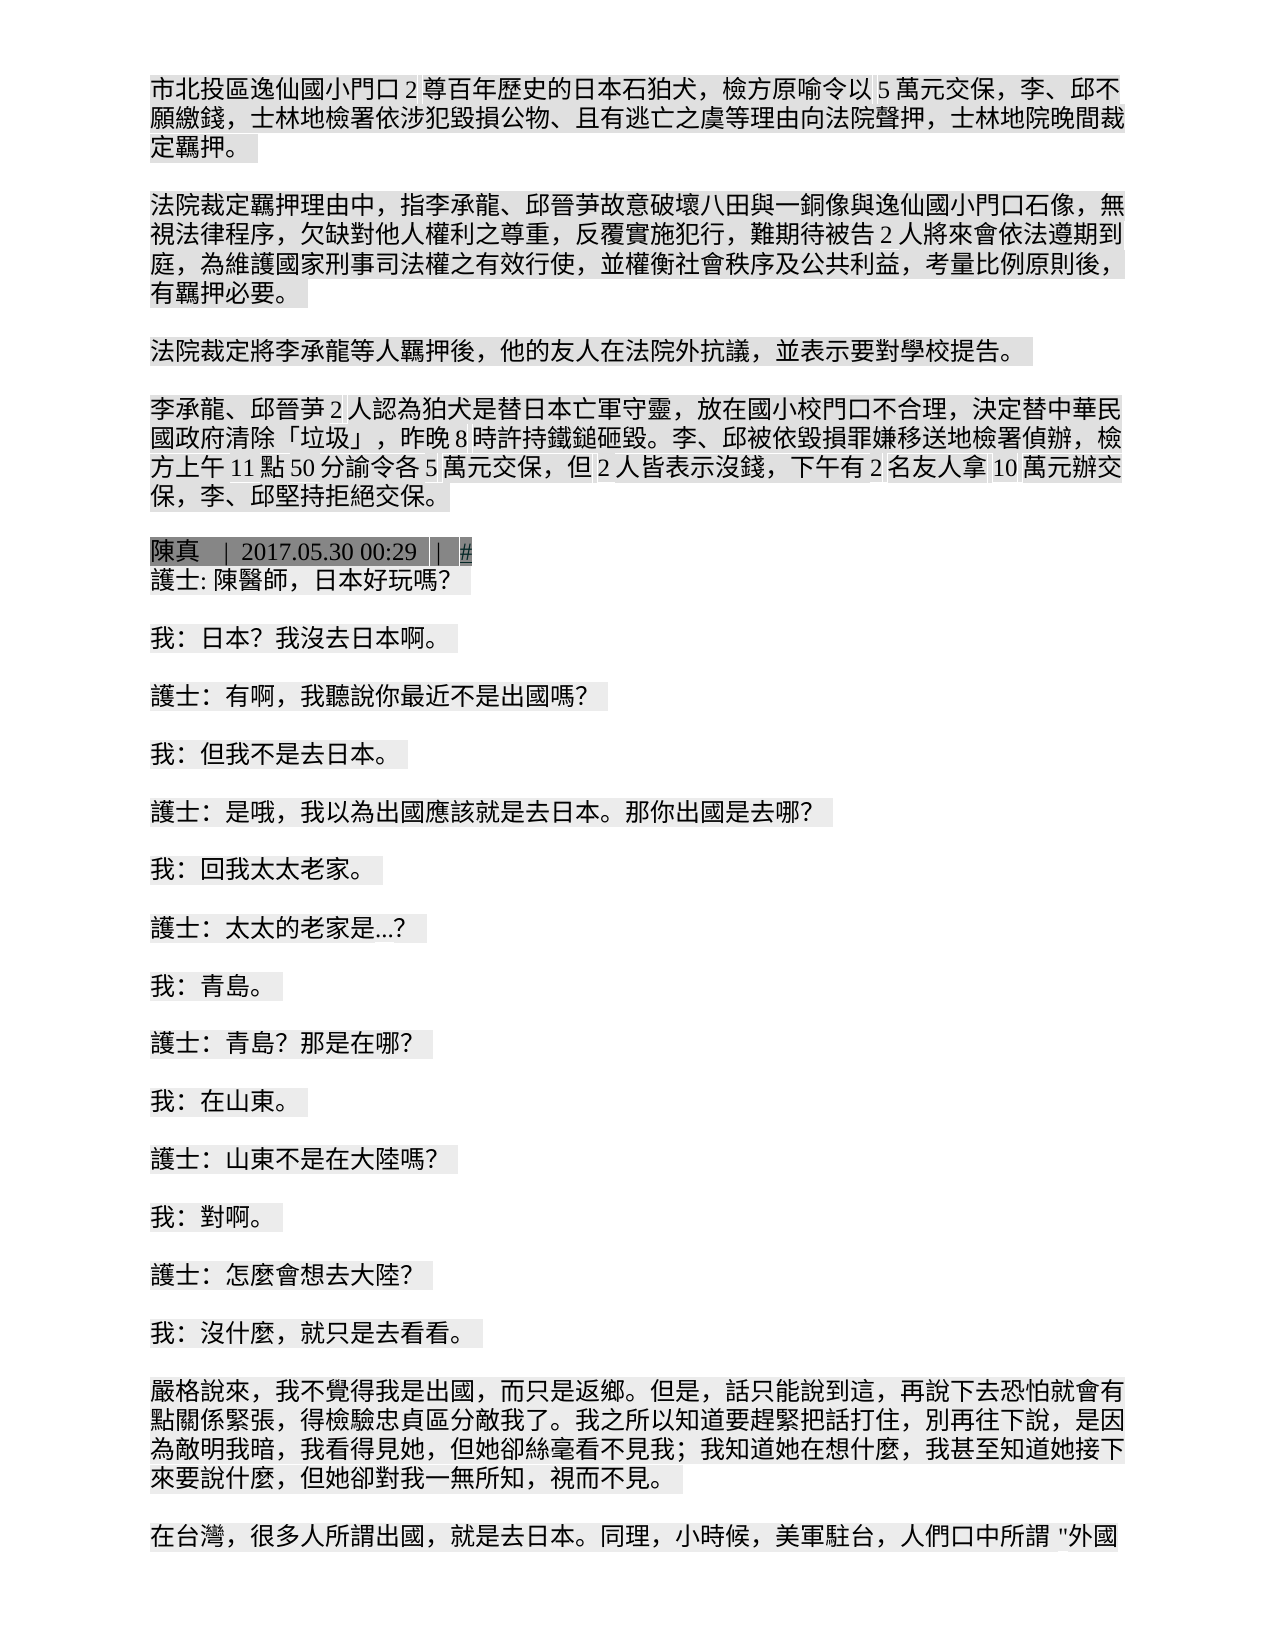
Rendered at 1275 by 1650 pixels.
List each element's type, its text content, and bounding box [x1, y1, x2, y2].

text 護士: 陳醫師，日本好玩嗎？ 我：日本？我沒去日本啊。 護士：有啊，我聽說你最近不是出國嗎？ 我：但我不是去日本。 護士：是哦，我以為出國應該就是去日本。那你出國是去哪？ 我：回我太太老家。 護士：太太的老家是...？ 我：青島。 護士：青島？那是在哪？ 我：在山東。 護士：山東不是在大陸嗎？ 我：對啊。 護士：怎麼會想去大陸？ 我：沒什麼，就只是去看看。 嚴格說來，我不覺得我是出國，而只是返鄉。但是，話只能說到這，再說下去恐怕就會有點關係緊張，得檢驗忠貞區分敵我了。我之所以知道要趕緊把話打住，別再往下說，是因為敵明我暗，我看得見她，但她卻絲毫看不見我；我知道她在想什麼，我甚至知道她接下來要說什麼，但她卻對我一無所知，視而不見。 在台灣，很多人所謂出國，就是去日本。同理，小時候，美軍駐台，人們口中所謂 "外國人" 指的就是美國人，所謂 "外國"，彷彿世界上就只有一個國家，那就是美國。 許多時候，我們不需要仔細探問對方想法，光是聽兩句大約就能知其某種 "世界觀"，也就是他大概怎麼看 "世界"，但他卻不一定能看見你的，因為，高的能看見低的，大的能看見小的，稀少的能看見量大的，邊緣的能看見中心的，反之則不然。 我常想像一種二次元生物，他只知道長寬兩種向度，不知高度為何物。當你伸出手擋在他前方時，他會以為天降神蹟，要不然眼前怎麼會突然冒出一隻手來呢？當你把手抽離，他更驚訝了，一定是神明下凡，要不然怎麼神來之手又憑空消失了呢？為何如此？因為在二次元生物的世界裏，高度是不存在的，他無法理解 "高度" 這個向度中的一切。 這樣一種單行道式的溝通，其實有溝沒有通，因為其中一方缺乏溝通的必要管道，少了某個藉以溝通的面向。 先岔開話題，談個已經被我講爛的老掉牙觀念叫 case。之所以一再講這觀念是因為，當我們講一個case時，目的是要講它的caseness，而不是真的對case "本身" 有任何興趣。比方說，底下報導中的這個人究竟是誰，對我來說毫無意義，有名也好，無名小卒也罷，絲毫無關宏旨，因為我只是拿他來做為一個 case，藉以說明一些東西，比方說 insight (病識感)。 當你看到一個人講出這樣一些自得意滿的蠢話時，你就應該能明白，你能跟他進行溝通的管道與可能性已所剩無幾。而且，你能 "看見" 他，但他卻很可能無法 "看見" 你，為什麼呢？因為高的看得見低的，大的看得見小的，三次元看得見二次元或一次元，反之卻不然。 聽起來，低的，小的，中心的，量大的，少次元的，似乎沒救沒得指望了，其實倒也未必。我們看不見鬼神，但依然能對鬼神世界有個想像，透過想像與信任，低的、小的、中心的、量大的以及少次元的，依然還是有可能有一天或許能由低而高，由小而大，進而打開另一扇窗，發展出另一個次元。關鍵何在？ 一，病識感。簡單說就是意識到自己的不足之可能性。 二，信任或信仰。相信他人所屬的另一個世界有可能更高、更大或更好。 光有以上兩點也許還不夠。比方說，羅素曾打算出版一本有關 "知識論" (epistemology) 的巨著，他在出版前請他的學生維根斯坦過目，維根斯坦把這書批評得一文不值。羅素很難過，跑回家找阿娜達哭訴。羅素說，讓我感到痛苦的並不是我寫的書犯了錯，而是我根本不知道自己錯在哪，但我卻又相信維根斯坦一定是對的，他一定看見了一些我根本看不見的東西。羅素說，正是這樣一種困境讓我感到痛苦。 羅素顯然是有 "病識感" 的，他同時也 "相信" 維根斯坦的思想水平遠在他之上，但光有這兩點還不夠，你還得有 "能力" 才行。 維根斯坦曾經說，羅素對他寫的東西 "一個字也不懂"。很多人聽了就不服氣了，羅素可是個年輕時就寫出 "數學原理" 巨著的天才，怎麼可能 "一個字也不懂" 維根斯坦寫的東西？於是有人對此做了解釋，羅素之所以"一個字也不懂" 維根斯坦的思想，是因為理解維根斯坦有著一種 "難度"，而這個難度並非是智能上的(intellectual)，而是道德上的(moral)。 在我看來，這樣一種難度無處不在，但與其說它是一種道德上的難度，不如說它是 "物種上" 的宿命，一種生活方式或生命形式上的侷限，就如同我無法理解蚯蚓的世界一般，即便我很想去理解它，但依然做不到，因為我不是那樣的物種。你得先是什麼樣的生物，才有可能懂得那樣一種生物的 "語言"。 這樣一種 "難度"，帶來無言。許多時候，特別是在個別生命的層次上，往往帶來一種近乎絕望的孤獨。要是真有一種生物，前不見古人，後不見來者，他豈能不念天地之悠悠，獨愴然而涕下？其實，在某個根本意義上，每個人都是這樣一種生物，只是有些人察覺到了，有些人卻毫無病識感。 至於像底下報導這樣一些蠢話倒不礙事，我估計，這類蠢到爆的蠢話終將煙消雲散。但這並不是因為蠢蛋們的智能將會迅速進化，而是因為再怎麼不知不覺的蠢蛋終究還是得被迫認清事實(fact)、真實(authenticity)與現實(reality)。 陳真 2017. 05. 30. ======================= http://ent.ltn.com.tw/news/breakingnews/2081661 謝和弦不甩玻璃心 「台灣很幸福 」再嗆中國網軍 2017/05/28 謝和弦開幹中國網軍。（翻攝自臉書） 〔娛樂頻道／綜合報導〕謝和弦向來有話直說，直率態度廣受粉絲喜愛，25日突在微博向中國網軍開戰，稱自己「沒打算去大陸撈錢，而且懶得跟玻璃心的人計較」，網軍不甘示弱怒嗆「期待統一那一天你的反應」，他則不甘示弱喊話：「先桶你屁眼吧！」昨又發表愛台灣宣言，再度讓中國網軍崩潰。 謝和弦在微博表示，在台灣生活，真的只能用「幸福」二字形容，不需翻牆就能自由地上臉書、YouTube、及Instagram，時常可以看到政府官員在立法院幹架的畫面，人民只要有所不爽，還能集體上街頭表達抗議，更是亞洲第一個承認同性婚姻的國家，這些都讓他直呼「我實在找不到理由不愛這個省，阿們！」 隨後則高喊「我愛台灣，以下開放崩潰」，甚至將周杰倫的《聽見下雨的聲音》改編「而我聽見玻璃碎的聲音，聽見你用唇語說，台灣南波萬（No.1）」，挑釁意味十足。 =========== 謝和弦身上刺台灣 再讓中國網軍崩潰 2017/05/29 〔記者陳慧玲／台北報導〕謝和弦連續幾天發表愛台灣的言論，讓中國網軍玻璃心碎滿地，沒想到這次一張照片，更讓中國網友崩潰。 謝和弦談到：「我真的沒有很愛台灣，我只是把它刺在身上」，粉絲看到他在身上刺青台灣地圖直呼酷，但中國網軍崩潰問他：「你鬧夠了沒？」還用各種言論酸他。 [150, 566, 1125, 1552]
text 三十多年前，剛加入黨外時，我曾經在名片上引用當年的 "暴力陰謀份子" 林義雄的一段話而引來軒然大波。他說：「笨鳥先飛。每當我疲憊不堪，感到這不是我的能力所能負荷時，我就用這句話來安慰自己，我期待背後有更多優秀的鳥兒隨著起飛。」 長久以來，每當我因為某些作為而招來一些不足為外人道的巨大痛苦時，免不了也會有這樣一個 "笨鳥先飛" 的念頭，但我只想到前半段，卻無後半段之所謂 "期待" 更多優秀的鳥兒隨著起飛之念頭。別的鳥兒飛不飛，我是沒有期待的。 如果用我自己的話來說，飛不飛並無先後問題，飛不飛終究只是我一個人的事。即便是愛情也從來都不是複數，不需兩個人；愛始終是一條單行道，而不是一門有來有往有買有賣的生意；既無但書，亦無前提，一人獨行，不用相伴。 笨鳥飛了，並不是因為這鳥兒心機很重，打算以此做為一種榜樣，吸引其它鳥兒起飛。笨鳥之所以飛，只是因為他嚮往天空，就如同一個作家，倘若他是一個真正的作家，那他寫字難道只是想舞文弄墨？難道輕飄飄的文字就真的一點重量都沒有？難道當你說你 "不惜和一個標點符號共存亡" 時只是在練習造句？造出一個個所謂美美的句子？一個句子倘若沒有生命沒有重量，那它還會美嗎？ 言語如煙如屁的年代，帶來一種難以言喻的痛苦，更不用說語言之翻轉與倒錯了，邪惡的說成善，醜陋的說成美，良善美麗的卻淪為污穢邪惡。 這話理應就講到這，餘言全只是一個個例子。例子是說不完的。 我不認識李承龍，但對其各項作為仰慕已久，並非因其立場，而是因其重量。你知道，這年頭不但金錢財物一概被政客人渣們所剽竊掠奪，就連語言與諸概念都被偷了；在這島上，一切美麗辭藻全歸人渣們所有，一切汙名則歸諸異己。什麼民主自由與人權的，那不用說了，就連 "公民不服從" 或 "愛與非暴力" 等等沉重血肉辭彙，都被整個給顛倒使用。 無法無天、暴戾橫陳、無人敢對之有所不敬的政治主流惡勢力與暴民，竟成為偉大閃亮的正義化身，成為 "愛與非暴力" 的行為典範，反之，膽敢一再以身試法、為了正義與是非良善承受各種痛苦代價的極少數一方，例如像李承龍等等這樣一些真正 "公民不服從" 的好男好女，卻被打成邪惡可笑的過街老鼠。我最近還聽說有一些即將為人師表者的什麼碗糕 "公民與歷史教材" 之類的，竟以李承龍做為惡棍的原始形象，以之為反面教材，打算教給下一代所謂歷史的正義。 做為一個人，我們被迫得用語言與概念溝通，但你我造出的句子，能有多少生命、多少重量？這事也許很值得所有笨鳥們深思，究竟造句者對不對得起他所造出的那些句子？我用美麗的句子造了一片藍天，但我究竟配不配得上在那片美麗的天空遨翔？這事只能捫心自問，而無須回頭觀望是否有其它所謂 "更多優秀的鳥兒隨著起飛"。 陳真 2017. 05. 30. ==================== 砍完八田與一銅像…前北市議員再闖國小 砸毀百年石犬像 2017/05/29 三立新聞網 記者彭柏勳／綜合報導 曾經破壞八田與一銅像的前台北市議員李承龍，昨（28）日晚間又搞破壞了！他跟一名女子來到台北逸仙國小校門口，拿鐵鎚砸毀兩尊有百年歷史的石犬像，遭到警方逮捕。 一男一女拿著鐵鎚對著石像用力敲打，一旁還有人幫忙打補光，就算警方已經到場關切，但這群人都沒有離開，反而繼續用手機直播，反拍警方蒐證的過程。 這名男子就是先前破壞八田與一銅像的前台北市議員李承龍，和另外一名女子被捕時全程不發一語。28日晚上8點多，他帶著一群人到台北市北投逸仙國小門口，對著一對百年的石犬像不斷敲打，可以看到這兩座石像腳部都嚴重損毀，地面上還有被敲打下來的石塊。 根據瞭解，這座被砸毀的石像可以追朔到日治時代，建造於北投神社，二次大戰時被摧毀，逸仙國小10年前進行校園工程時尋獲，並進行修補，對學校而言意義非凡，如今石像遭到仇日人士破壞，校方將對動手的這兩人提告。 ================= 【重磅快評】砸石狛犬砸出的台灣史盲與雙重標準 2017-05-29 聯合報 主筆室 台北市北投區逸仙國小校門前兩隻石狛犬，昨晚遭先前斬首台南八田與一銅像的前台北市議員李承龍及女子邱晉芛持鐵錘砸毀。無論兩人的動機為何，毀壞文物行為應予譴責；不過兩人藉由既砍又砸所凸顯的眾多歷史盲或雙重標準問題，又何嘗不值得思索？ 李承龍等指稱石狛犬代表日本殖民文化，也有支持者指石狛犬是日本神社「陰地」的看護獸，根本不具任何守護學童的意義。是否真如此？ 根據相關資料，逸仙國小的石狛犬，原屬日據時期的1930年所建的北投神社，祭神為大國魂命。二次大戰期間北投神社被毀，但約10年前逸仙國小進行造景工程時，在花園挖出這對石狛犬石雕，原置校園內，後來校方將之移至校門鎮守，代表守護的意義。 於是問題就來了，日本為何在殖民後期在台灣各地廣建神社？自是為其皇民化運動的對台灣民眾進行宗教信仰改造，以利用為推廣侵略思想與軍國主義；至於石狛犬，無論是源於中國的石獅子或印度佛教，最終成為日本神社專屬守護獸卻是毫無疑異的，也因此有論者認為，將這些神社的石狛犬作為公園、廟宇、學校石獅子，就是誤用。 然則，無論石狛犬被當成石獅子用是否錯誤，該檢討的，絕對是學校或市府決策者是否因歷史盲而做出錯誤決策，以及是否需要做出相關修正措施；絕非民眾可逕自越俎代庖予以拆除、遑論毀壞。 相對的，對於網路湧現的批判李承龍等之聲，是否也應有所省思，這股砍銅像頭、毀文物潮，究竟起於何時何事？甚或是某些官員的縱容？如果在民眾砍蔣中正銅像頭、砍故宮南院獸首頭時，當時選擇噤聲、甚或發聲助威，請問又有何立場去指責現今的李承龍等做了什麼？ 總之，文物的存在是中性的，其去留與否、如何保存，都需要經由理性多元討論；台灣社會更是禁不起撕裂的，任何激化對立的作為，都必須要受到嚴厲的譴責。終究，保留歷史文物的目的之一，不正是要人們記取歷史教訓嗎？ =============== 李承龍略顯疲態送看守所 支持者激動大喊「司法已死」 2017-05-29 聯合報 記者林孟潔╱即時報導 中華統一促進黨員、前台北市議員李承龍、女子邱晉芛上月破壞八田與一銅像，昨（28日）晚再持大鐵鎚砸毀北市北投區逸仙國小校門口的狛犬石像，全程臉書直播，認為狛犬是守護日本亡軍的鬼獸，兩人被依毀損罪嫌送辦，案發至今超過24小時，李、邱拒絕交保，檢方聲押獲准，甫送看守所。 李承龍走出法院大門略顯疲態，面無表情不發一語，在警方帶領上車離去；邱晉芛神情嚴肅，也未發表任何意見，但數名黨員及友人舉標語激動吶喊，「司法已死」、「李承龍加油」、「司法迫害」，車輛離去時仍在車窗旁替李、邱加油打氣。 ============== 李承龍破壞歷史文物 民進黨立委林俊憲：人神共憤 記者戴祺修／台北報導 2017.05.29 前台北市議員李承龍與邱晉芛，28日因砸毀北投逸仙國小校門前兩隻「石狛犬」被逮。民進黨籍立法委員林俊憲29日表示，社會對李承龍等人毫無理智瘋狂破壞歷史文物的仇日行為可說是人神共憤，更無法取得社會大眾的支持與認同。 林俊憲認為，李承龍這些極端份子以破壞與日本有關歷史文物的行為意圖撕裂社會、出名，縱使最後法律會有所制裁，但遭破壞的歷史文物難以回復，等於真正的被殺死了，這些歷史文物何辜？ ==================== 李承龍拒絕交保，檢方聲請羈押 2017-05-29 聯合報 記者林孟潔╱即時報導 前台北市議員李承龍、女子邱晉芛繼破壞烏山頭水庫的八田與一銅像後，昨晚又砸毀台北市北投區逸仙國小門口2尊百年歷史的日本石狛犬，檢方原喻令以5萬元交保，李、邱不願繳錢，士林地檢署依涉犯毀損公物、且有逃亡之虞等理由向法院聲押，士林地院晚間裁定羈押。 法院裁定羈押理由中，指李承龍、邱晉芛故意破壞八田與一銅像與逸仙國小門口石像，無視法律程序，欠缺對他人權利之尊重，反覆實施犯行，難期待被告2 人將來會依法遵期到庭，為維護國家刑事司法權之有效行使，並權衡社會秩序及公共利益，考量比例原則後，有羈押必要。 法院裁定將李承龍等人羈押後，他的友人在法院外抗議，並表示要對學校提告。 李承龍、邱晉芛2人認為狛犬是替日本亡軍守靈，放在國小校門口不合理，決定替中華民國政府清除「垃圾」，昨晚8時許持鐵鎚砸毀。李、邱被依毀損罪嫌移送地檢署偵辦，檢方上午11點50分諭令各5萬元交保，但2人皆表示沒錢，下午有2名友人拿10萬元辦交保，李、邱堅持拒絕交保。 [150, 75, 1125, 512]
text 陳真 | 2017.05.30 00:29 | # [150, 537, 1125, 566]
